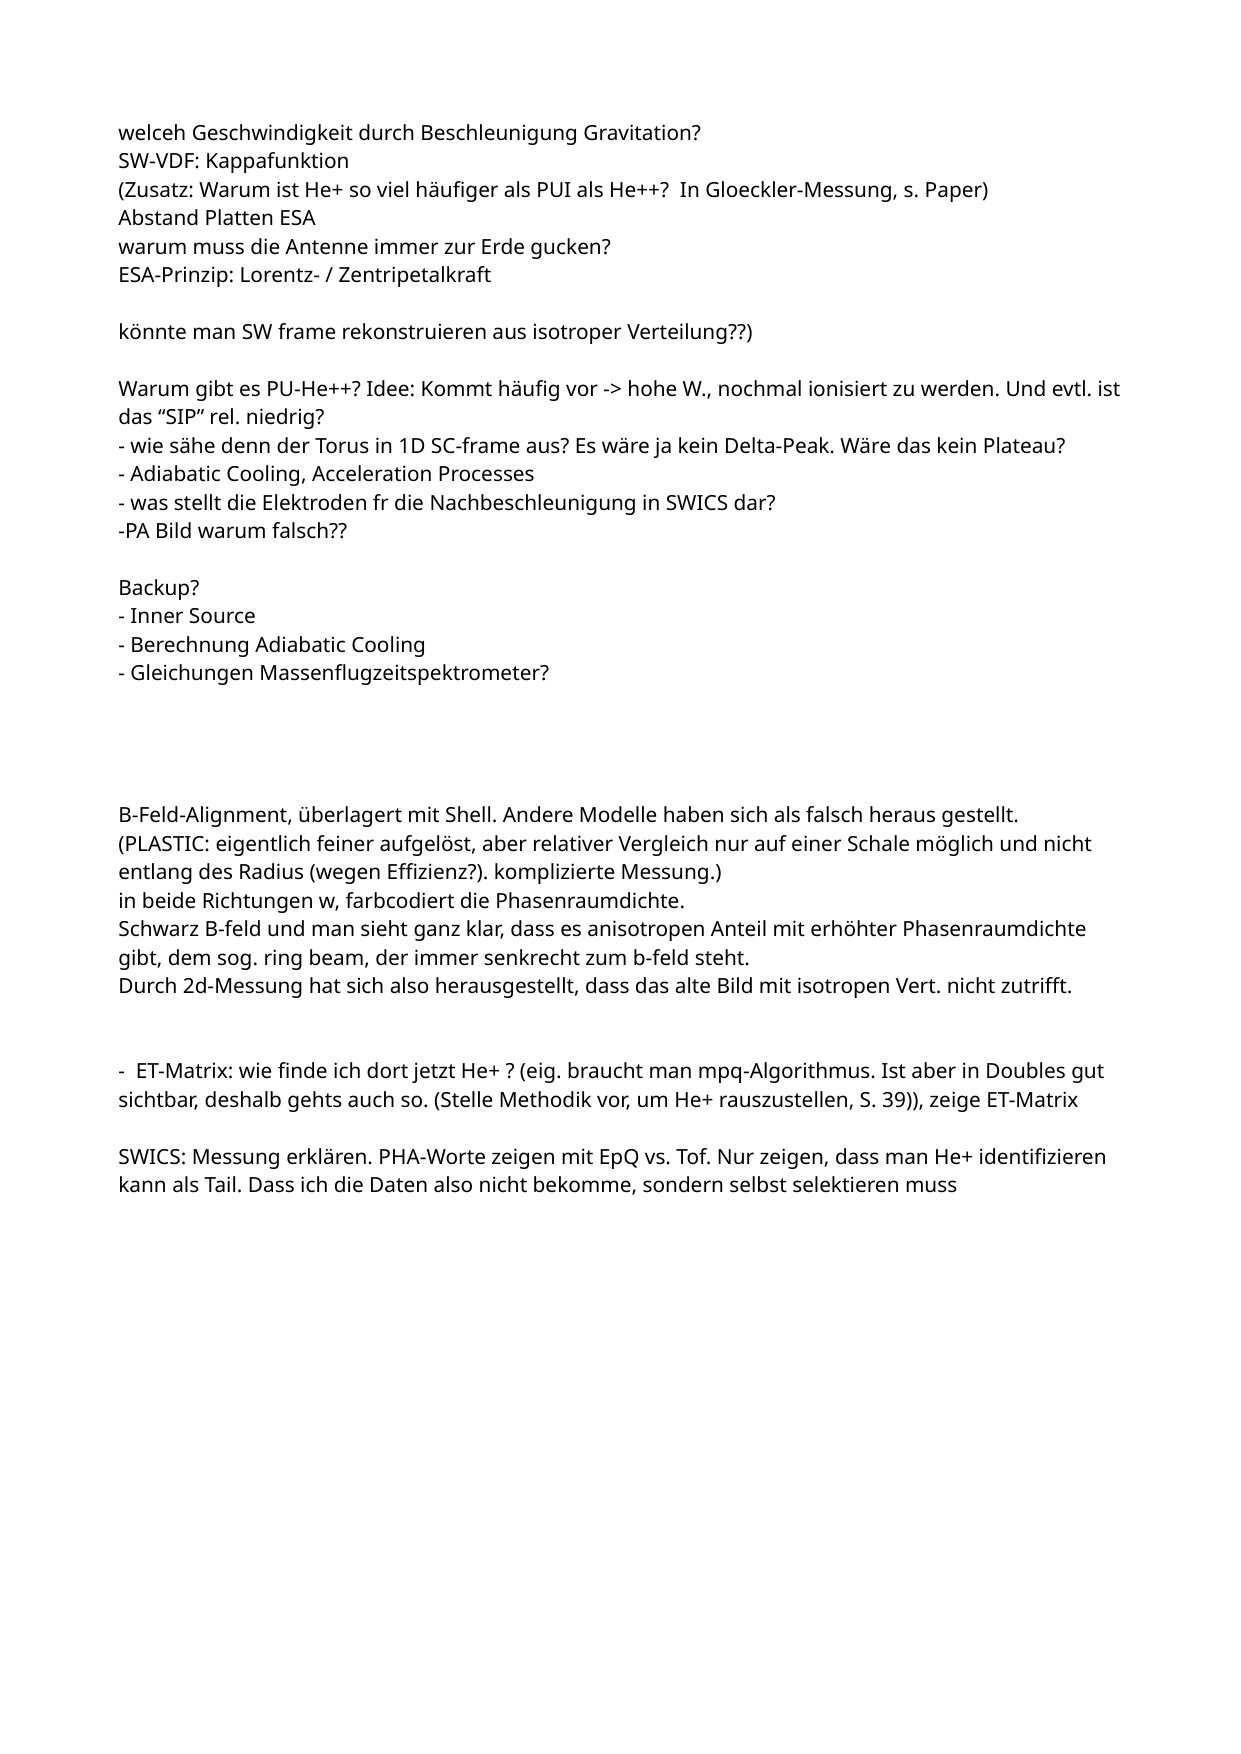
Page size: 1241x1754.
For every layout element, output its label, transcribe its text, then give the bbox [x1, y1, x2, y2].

text - Berechnung Adiabatic Cooling [118, 630, 1122, 658]
text - was stellt die Elektroden fr die Nachbeschleunigung in SWICS dar? [118, 488, 1122, 516]
text -PA Bild warum falsch?? [118, 516, 1122, 545]
text - ET-Matrix: wie finde ich dort jetzt He+ ? (eig. braucht man mpq-Algorithmus. Ist aber in Doubles gut sichtbar, deshalb gehts auch so. (Stelle Methodik vor, um He+ rauszustellen, S. 39)), zeige ET-Matrix [118, 1057, 1122, 1113]
text - Adiabatic Cooling, Acceleration Processes [118, 459, 1122, 488]
text B-Feld-Alignment, überlagert mit Shell. Andere Modelle haben sich als falsch heraus gestellt. [118, 801, 1122, 829]
text warum muss die Antenne immer zur Erde gucken? [118, 232, 1122, 260]
text SW-VDF: Kappafunktion [118, 147, 1122, 175]
text - Inner Source [118, 602, 1122, 630]
text Abstand Platten ESA [118, 203, 1122, 232]
text Durch 2d-Messung hat sich also herausgestellt, dass das alte Bild mit isotropen Vert. nicht zutrifft. [118, 971, 1122, 1000]
text Schwarz B-feld und man sieht ganz klar, dass es anisotropen Anteil mit erhöhter Phasenraumdichte gibt, dem sog. ring beam, der immer senkrecht zum b-feld steht. [118, 914, 1122, 971]
text Backup? [118, 573, 1122, 602]
text welceh Geschwindigkeit durch Beschleunigung Gravitation? [118, 118, 1122, 147]
text SWICS: Messung erklären. PHA-Worte zeigen mit EpQ vs. Tof. Nur zeigen, dass man He+ identifizieren kann als Tail. Dass ich die Daten also nicht bekomme, sondern selbst selektieren muss [118, 1142, 1122, 1199]
text Warum gibt es PU-He++? Idee: Kommt häufig vor -> hohe W., nochmal ionisiert zu werden. Und evtl. ist das “SIP” rel. niedrig? [118, 374, 1122, 431]
text ESA-Prinzip: Lorentz- / Zentripetalkraft [118, 260, 1122, 289]
text könnte man SW frame rekonstruieren aus isotroper Verteilung??) [118, 317, 1122, 346]
text - wie sähe denn der Torus in 1D SC-frame aus? Es wäre ja kein Delta-Peak. Wäre das kein Plateau? [118, 431, 1122, 459]
text - Gleichungen Massenflugzeitspektrometer? [118, 658, 1122, 687]
text (PLASTIC: eigentlich feiner aufgelöst, aber relativer Vergleich nur auf einer Schale möglich und nicht entlang des Radius (wegen Effizienz?). komplizierte Messung.) [118, 829, 1122, 886]
text (Zusatz: Warum ist He+ so viel häufiger als PUI als He++? In Gloeckler-Messung, s. Paper) [118, 175, 1122, 203]
text in beide Richtungen w, farbcodiert die Phasenraumdichte. [118, 886, 1122, 914]
